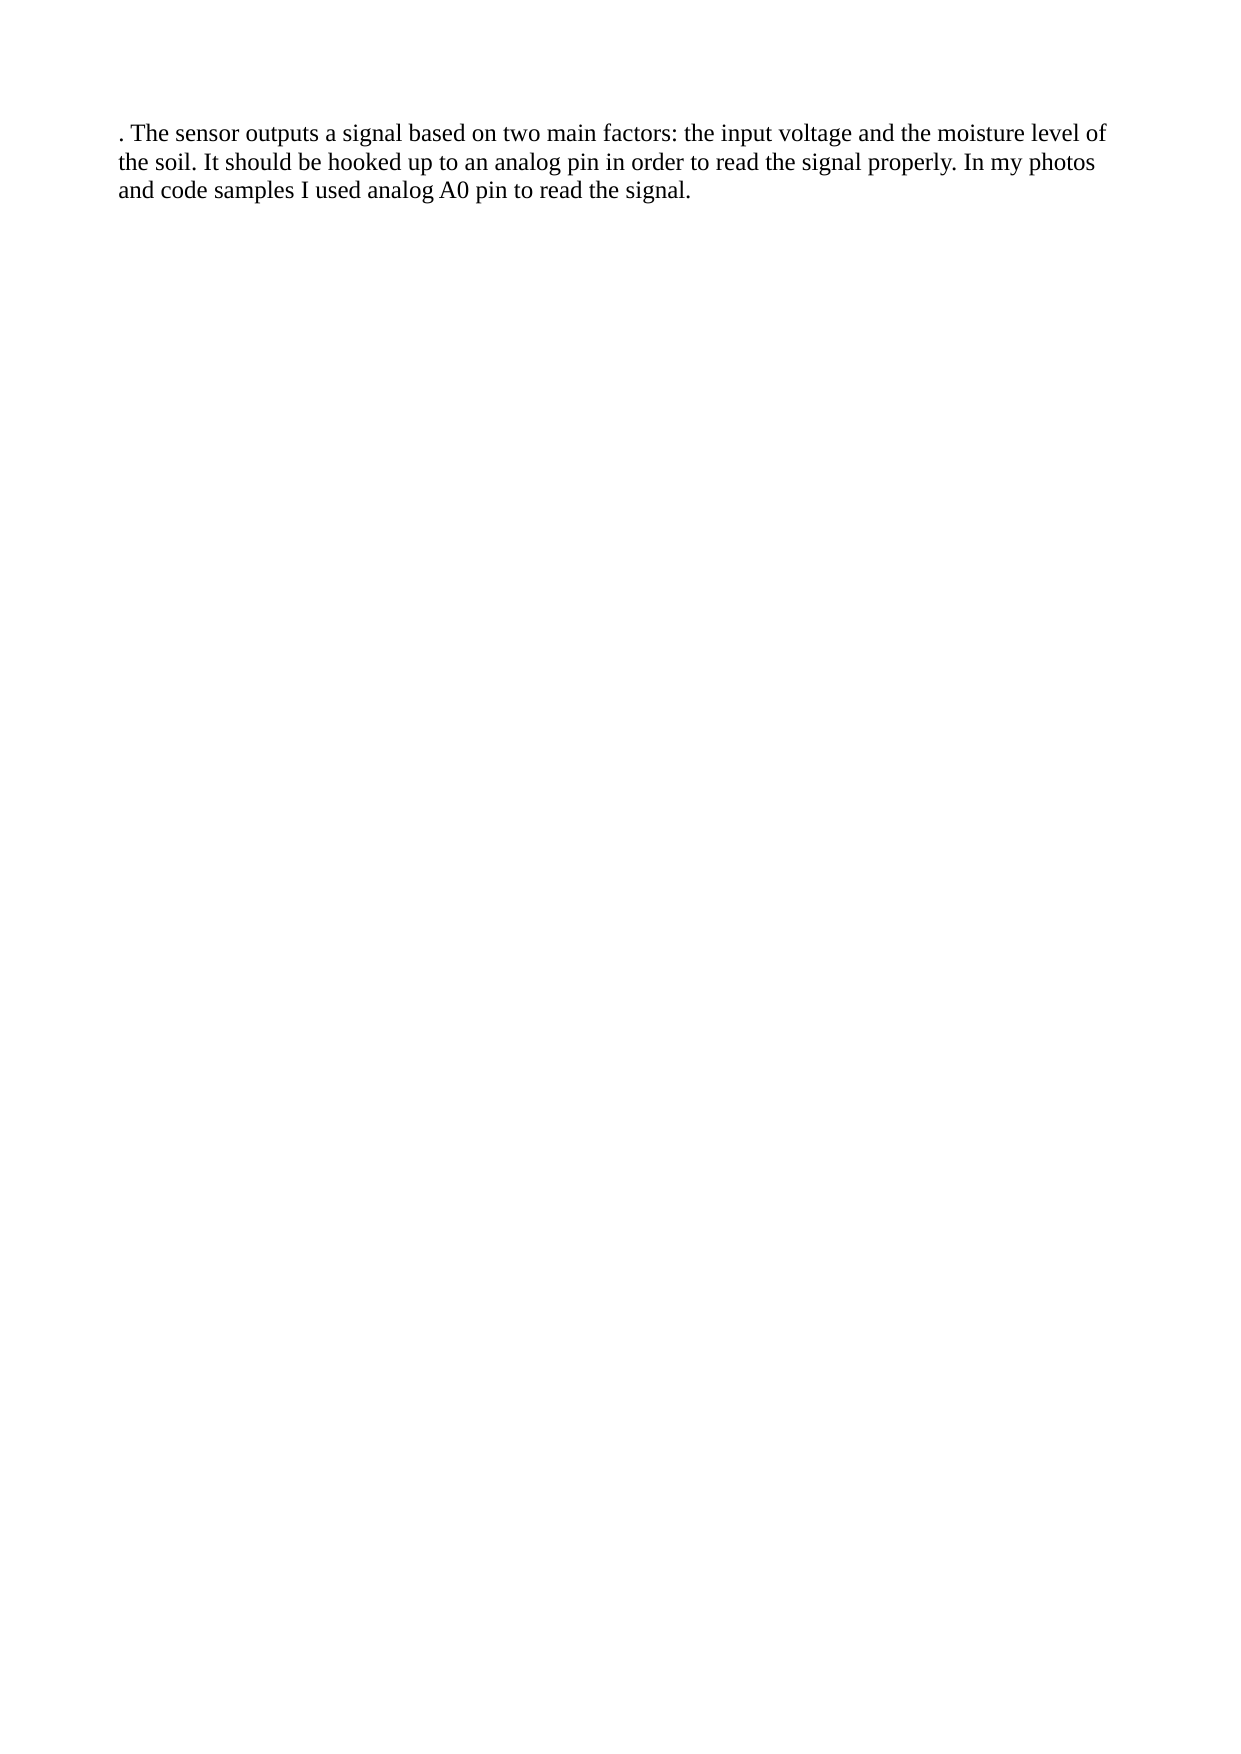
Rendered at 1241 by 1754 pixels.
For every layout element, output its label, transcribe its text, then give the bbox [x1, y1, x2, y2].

text . The sensor outputs a signal based on two main factors: the input voltage and the moisture level of the soil. It should be hooked up to an analog pin in order to read the signal properly. In my photos and code samples I used analog A0 pin to read the signal. [118, 118, 1122, 204]
